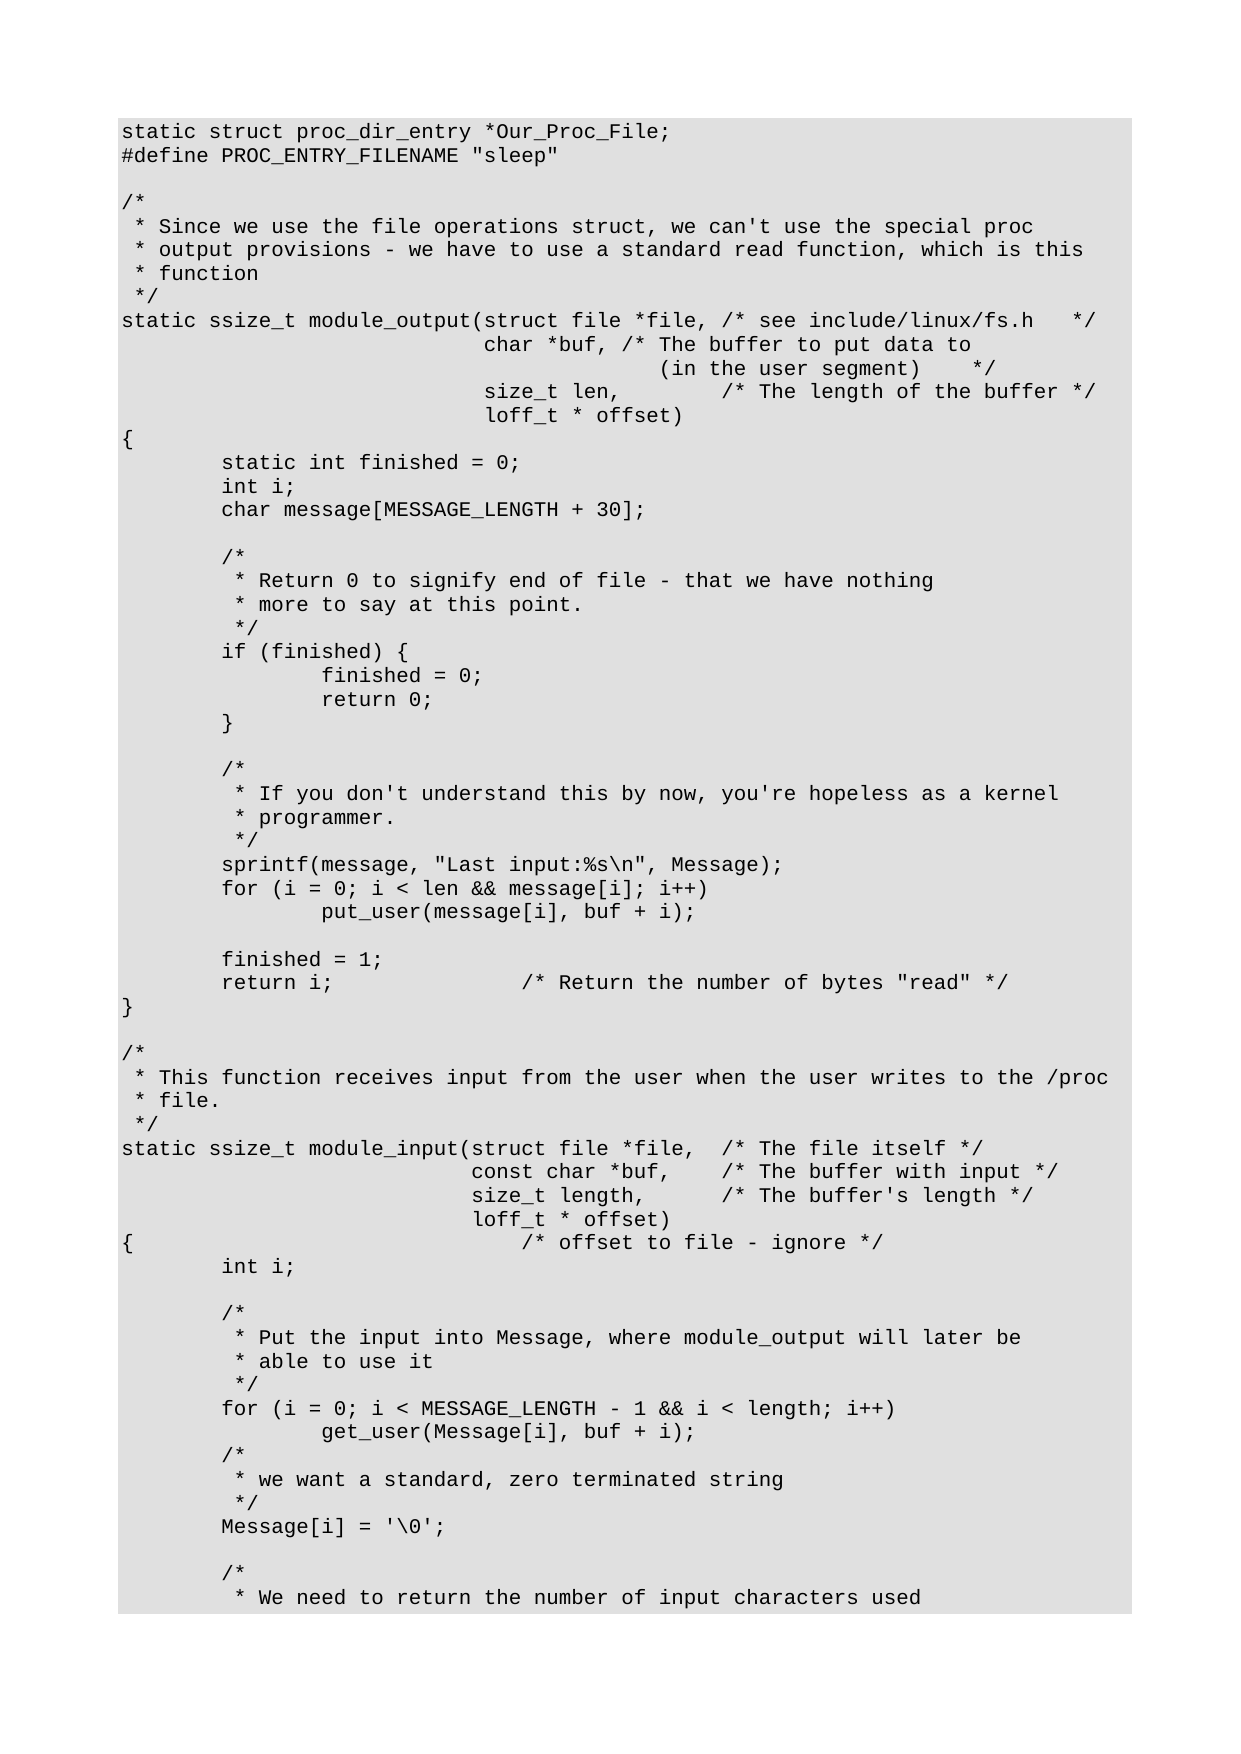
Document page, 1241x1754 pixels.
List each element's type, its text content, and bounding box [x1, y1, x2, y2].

table_header static struct proc_dir_entry *Our_Proc_File; #define PROC_ENTRY_FILENAME "sleep" /* * Since we use the file operations struct, we can't use the special proc * output provisions - we have to use a standard read function, which is this * function */ static ssize_t module_output(struct file *file, /* see include/linux/fs.h */ char *buf, /* The buffer to put data to (in the user segment) */ size_t len, /* The length of the buffer */ loff_t * offset) { static int finished = 0; int i; char message[MESSAGE_LENGTH + 30]; /* * Return 0 to signify end of file - that we have nothing * more to say at this point. */ if (finished) { finished = 0; return 0; } /* * If you don't understand this by now, you're hopeless as a kernel * programmer. */ sprintf(message, "Last input:%s\n", Message); for (i = 0; i < len && message[i]; i++) put_user(message[i], buf + i); finished = 1; return i; /* Return the number of bytes "read" */ } /* * This function receives input from the user when the user writes to the /proc * file. */ static ssize_t module_input(struct file *file, /* The file itself */ const char *buf, /* The buffer with input */ size_t length, /* The buffer's length */ loff_t * offset) { /* offset to file - ignore */ int i; /* * Put the input into Message, where module_output will later be * able to use it */ for (i = 0; i < MESSAGE_LENGTH - 1 && i < length; i++) get_user(Message[i], buf + i); /* * we want a standard, zero terminated string */ Message[i] = '\0'; /* * We need to return the number of input characters used [118, 118, 1132, 1614]
